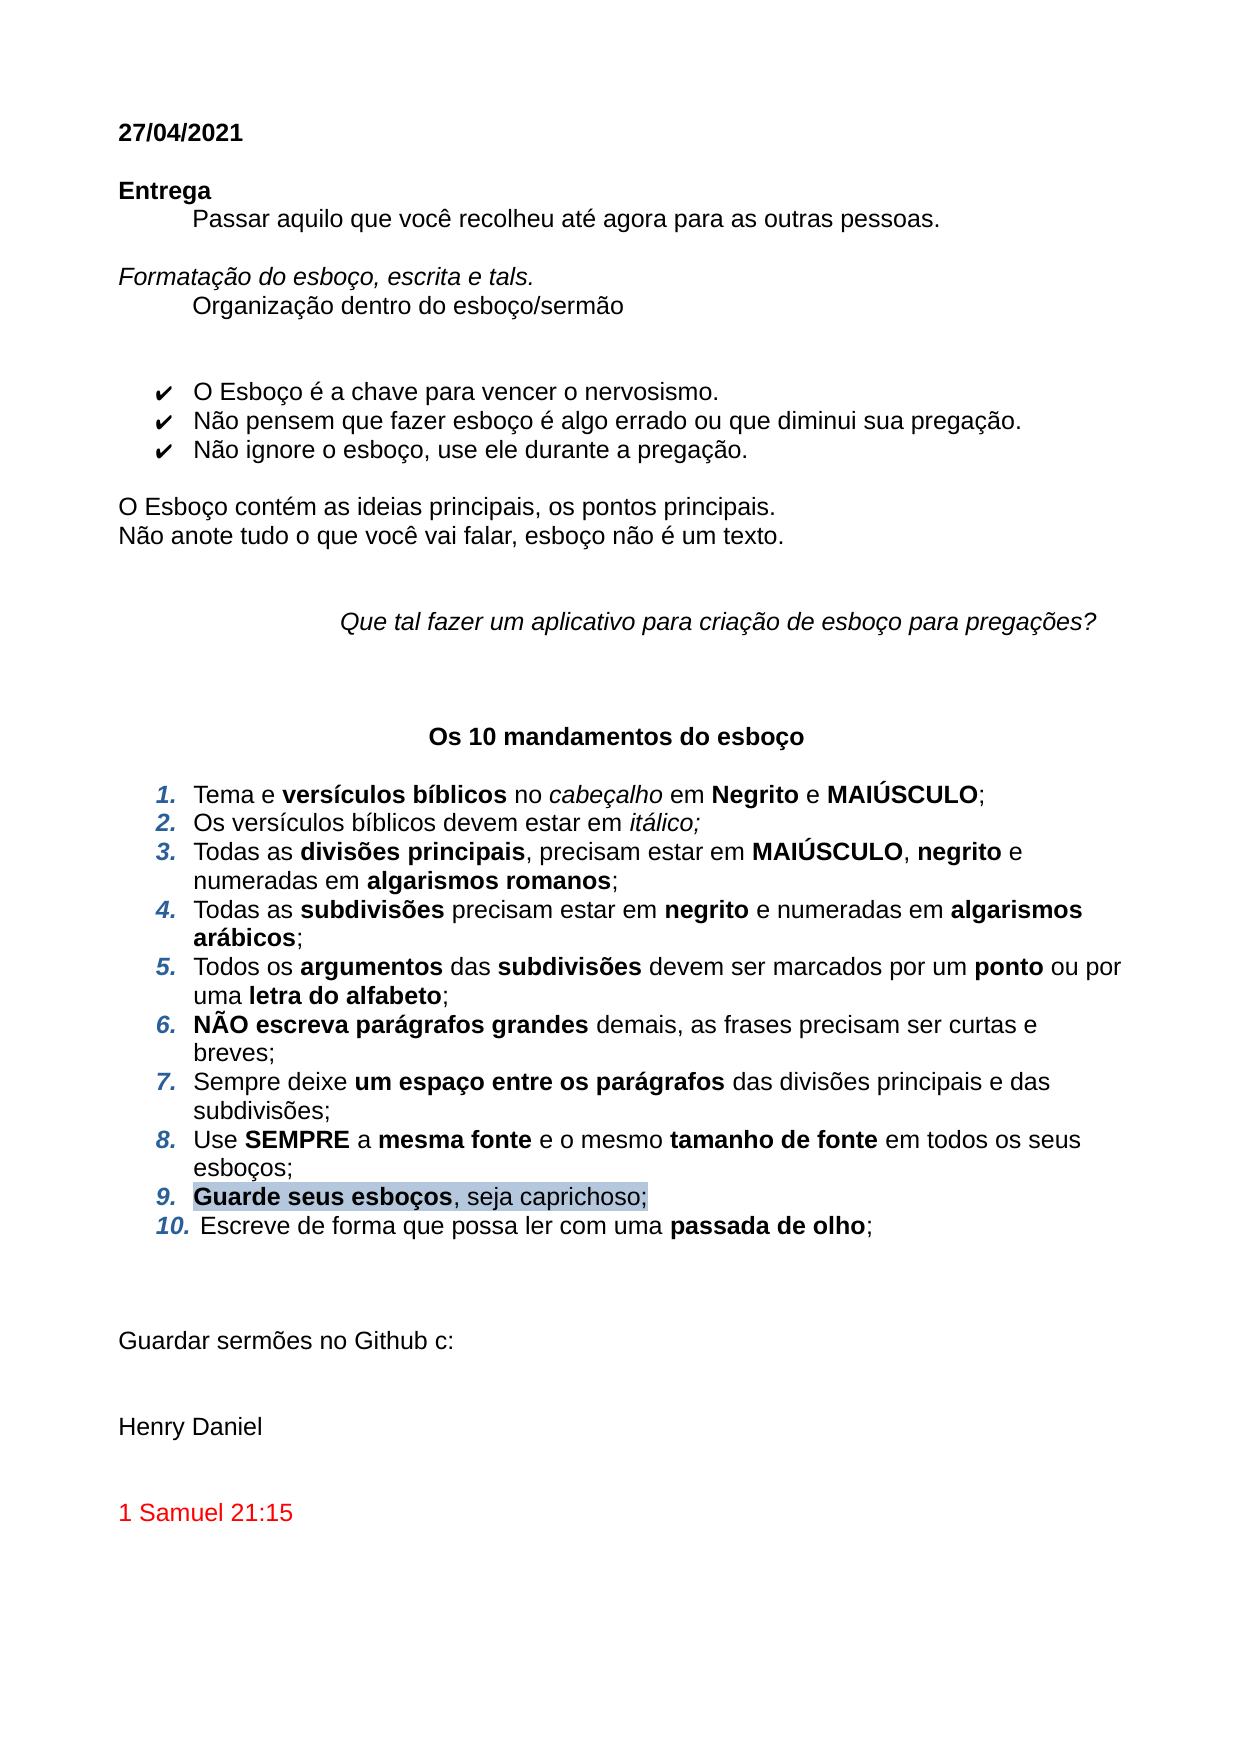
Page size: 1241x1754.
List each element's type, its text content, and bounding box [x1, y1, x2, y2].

text Formatação do esboço, escrita e tals. [118, 262, 1122, 291]
text Não anote tudo o que você vai falar, esboço não é um texto. [118, 521, 1122, 550]
list Use SEMPRE a mesma fonte e o mesmo tamanho de fonte em todos os seus esboços; [156, 1125, 1122, 1182]
text Entrega [118, 176, 1122, 204]
list O Esboço é a chave para vencer o nervosismo. [156, 377, 1122, 406]
text 1 Samuel 21:15 [118, 1498, 1122, 1527]
text Organização dentro do esboço/sermão [118, 291, 1122, 319]
text Henry Daniel [118, 1412, 1122, 1441]
list Escreve de forma que possa ler com uma passada de olho; [156, 1211, 1122, 1240]
list Todas as subdivisões precisam estar em negrito e numeradas em algarismos arábicos; [156, 895, 1122, 952]
list Todos os argumentos das subdivisões devem ser marcados por um ponto ou por uma letra do alfabeto; [156, 952, 1122, 1010]
list Sempre deixe um espaço entre os parágrafos das divisões principais e das subdivisões; [156, 1067, 1122, 1125]
text O Esboço contém as ideias principais, os pontos principais. [118, 492, 1122, 521]
list Os versículos bíblicos devem estar em itálico; [156, 808, 1122, 837]
text Guardar sermões no Github c: [118, 1326, 1122, 1355]
text Que tal fazer um aplicativo para criação de esboço para pregações? [340, 607, 1122, 636]
list Não ignore o esboço, use ele durante a pregação. [156, 434, 1122, 463]
list Todas as divisões principais, precisam estar em MAIÚSCULO, negrito e numeradas em algarismos romanos; [156, 837, 1122, 895]
list Guarde seus esboços, seja caprichoso; [156, 1182, 1122, 1211]
list Não pensem que fazer esboço é algo errado ou que diminui sua pregação. [156, 406, 1122, 434]
text 27/04/2021 [118, 118, 1122, 147]
list Tema e versículos bíblicos no cabeçalho em Negrito e MAIÚSCULO; [156, 780, 1122, 808]
list NÃO escreva parágrafos grandes demais, as frases precisam ser curtas e breves; [156, 1010, 1122, 1067]
text Passar aquilo que você recolheu até agora para as outras pessoas. [118, 204, 1122, 233]
text Os 10 mandamentos do esboço [118, 722, 1122, 751]
